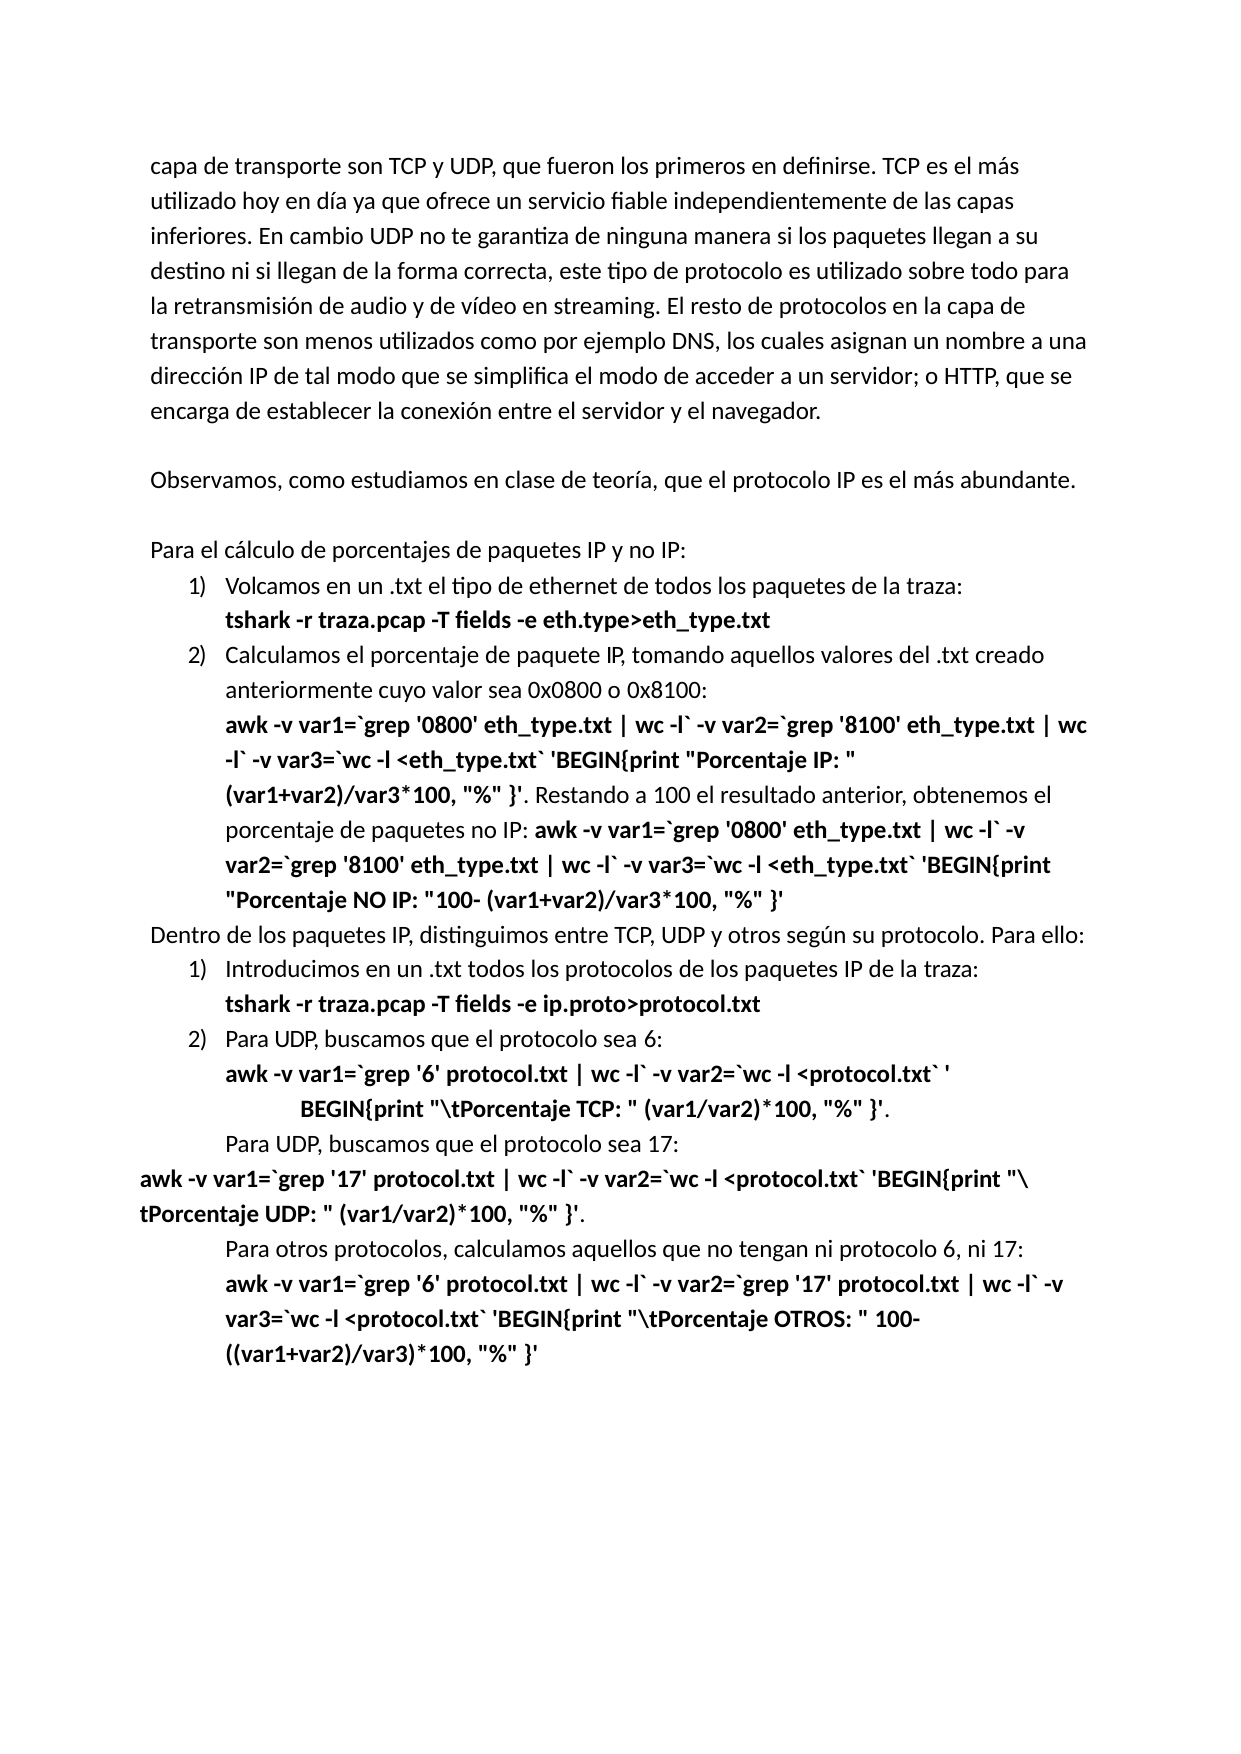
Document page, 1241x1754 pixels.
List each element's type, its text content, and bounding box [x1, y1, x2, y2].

list Volcamos en un .txt el tipo de ethernet de todos los paquetes de la traza: [188, 572, 1101, 600]
text -l` -v var3=`wc -l <eth_type.txt` 'BEGIN{print "Porcentaje IP: " (var1+var2)/var3*100, "%" }'. Restando a 100 el resultado anterior, obtenemos el porcentaje de paquetes no IP: awk -v var1=`grep '0800' eth_type.txt | wc -l` -v var2=`grep '8100' eth_type.txt | wc -l` -v var3=`wc -l <eth_type.txt` 'BEGIN{print "Porcentaje NO IP: "100- (var1+var2)/var3*100, "%" }' [225, 744, 1061, 915]
list Calculamos el porcentaje de paquete IP, tomando aquellos valores del .txt creado anteriormente cuyo valor sea 0x0800 o 0x8100: [188, 639, 1047, 705]
text Para UDP, buscamos que el protocolo sea 17: [225, 1129, 1101, 1159]
list Introducimos en un .txt todos los protocolos de los paquetes IP de la traza: [188, 954, 1101, 984]
text Dentro de los paquetes IP, distinguimos entre TCP, UDP y otros según su protocolo. Para ello: [150, 919, 1101, 949]
text Para otros protocolos, calculamos aquellos que no tengan ni protocolo 6, ni 17: awk -v var1=`grep '6' protocol.txt | wc -l` -v var2=`grep '17' protocol.txt | wc -l` -v var3=`wc -l <protocol.txt` 'BEGIN{print "\tPorcentaje OTROS: " 100- ((var1+var2)/var3)*100, "%" }' [225, 1233, 1072, 1369]
subtitle awk -v var1=`grep '6' protocol.txt | wc -l` -v var2=`wc -l <protocol.txt` ' BEGIN{print "\tPorcentaje TCP: " (var1/var2)*100, "%" }'. [225, 1059, 958, 1124]
text capa de transporte son TCP y UDP, que fueron los primeros en definirse. TCP es el más utilizado hoy en día ya que ofrece un servicio fiable independientemente de las capas inferiores. En cambio UDP no te garantiza de ninguna manera si los paquetes llegan a su destino ni si llegan de la forma correcta, este tipo de protocolo es utilizado sobre todo para la retransmisión de audio y de vídeo en streaming. El resto de protocolos en la capa de transporte son menos utilizados como por ejemplo DNS, los cuales asignan un nombre a una dirección IP de tal modo que se simplifica el modo de acceder a un servidor; o HTTP, que se encarga de establecer la conexión entre el servidor y el navegador. [150, 150, 1092, 426]
subtitle awk -v var1=`grep '17' protocol.txt | wc -l` -v var2=`wc -l <protocol.txt` 'BEGIN{print "\tPorcentaje UDP: " (var1/var2)*100, "%" }'. [139, 1163, 1095, 1229]
text Observamos, como estudiamos en clase de teoría, que el protocolo IP es el más abundante. Para el cálculo de porcentajes de paquetes IP y no IP: [150, 432, 1092, 572]
subtitle tshark -r traza.pcap -T fields -e eth.type>eth_type.txt [225, 604, 1101, 635]
list Para UDP, buscamos que el protocolo sea 6: [188, 1024, 1101, 1054]
subtitle tshark -r traza.pcap -T fields -e ip.proto>protocol.txt [225, 989, 1101, 1019]
subtitle awk -v var1=`grep '0800' eth_type.txt | wc -l` -v var2=`grep '8100' eth_type.txt | wc [225, 709, 1101, 740]
